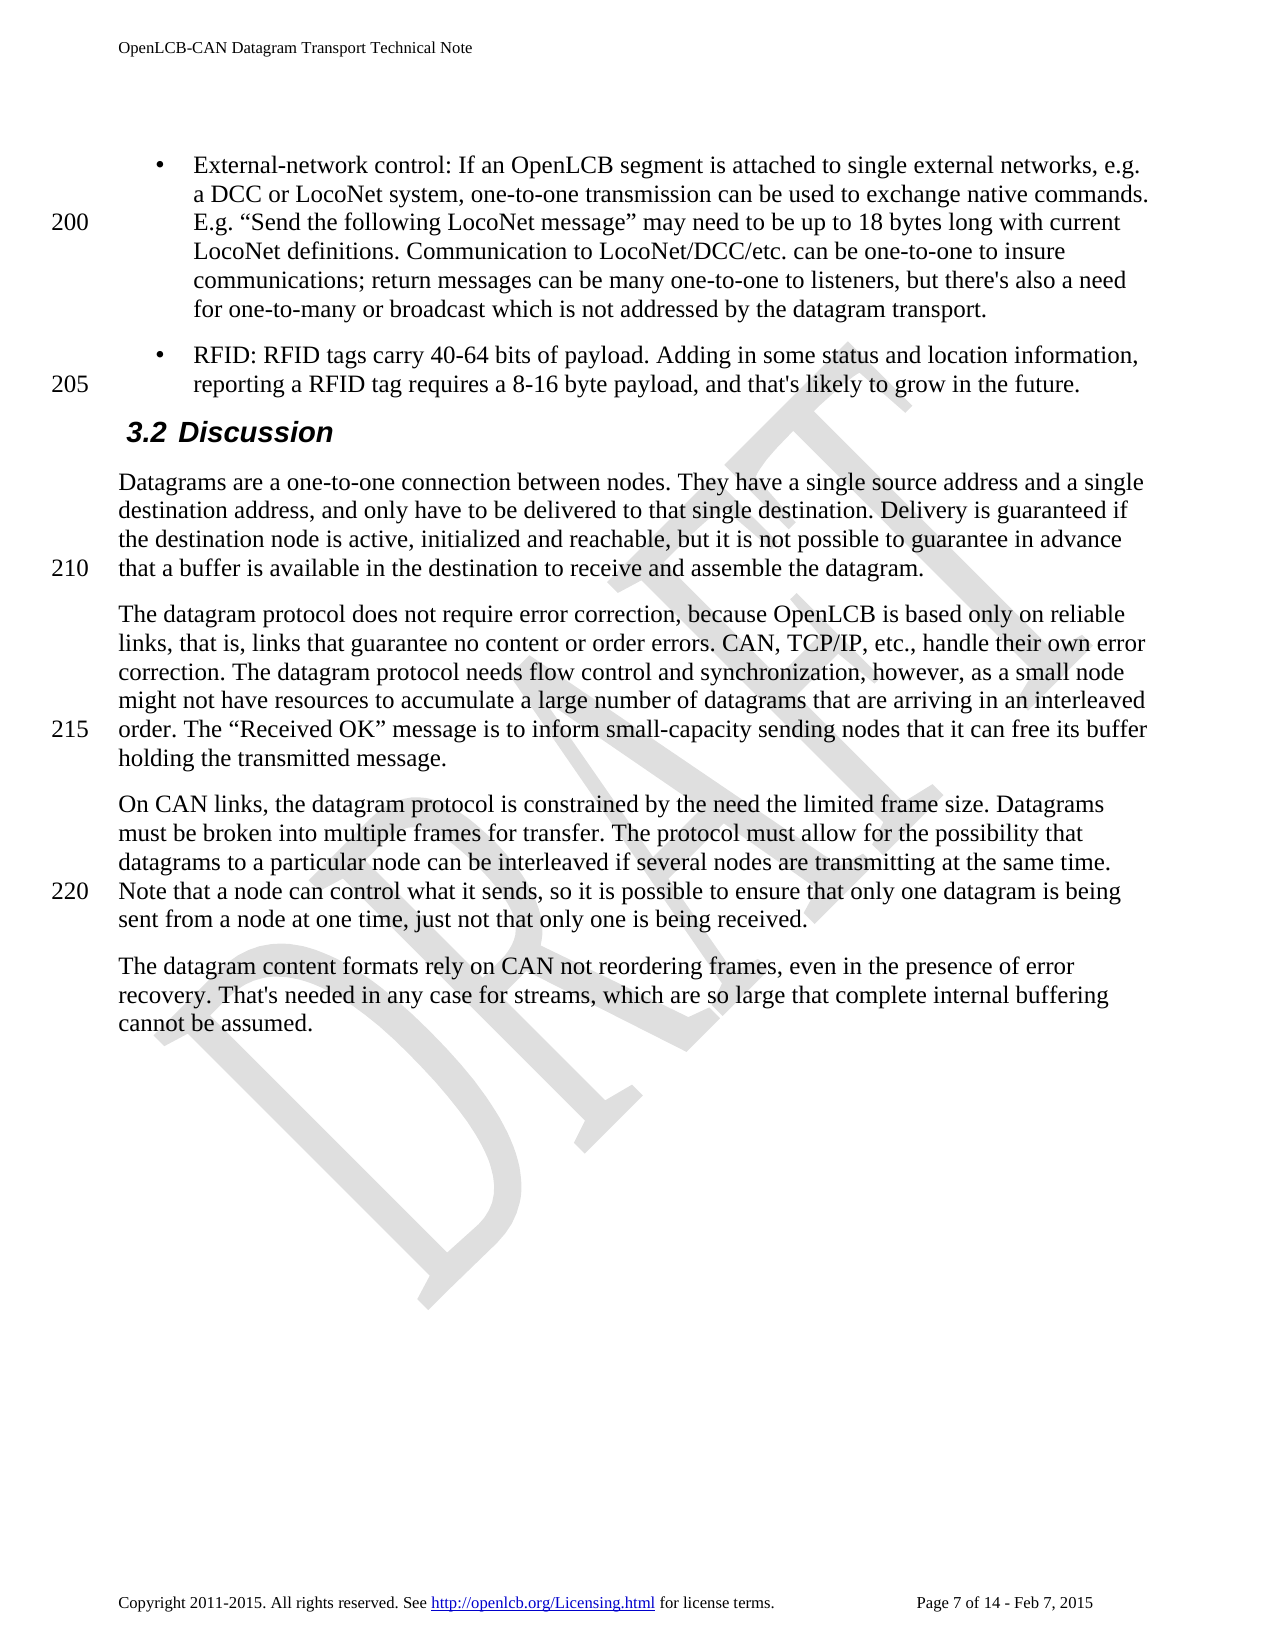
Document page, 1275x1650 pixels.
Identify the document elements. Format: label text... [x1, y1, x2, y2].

text The datagram protocol does not require error correction, because OpenLCB is based only on reliable links, that is, links that guarantee no content or order errors. CAN, TCP/IP, etc., handle their own error correction. The datagram protocol needs flow control and synchronization, however, as a small node might not have resources to accumulate a large number of datagrams that are arriving in an interleaved order. The “Received OK” message is to inform small-capacity sending nodes that it can free its buffer holding the transmitted message. [118, 599, 832, 772]
text The datagram content formats rely on CAN not reordering frames, even in the presence of error recovery. That's needed in any case for streams, which are so large that complete internal buffering cannot be assumed. [322, 951, 500, 1037]
text The datagram protocol does not require error correction, because OpenLCB is based only on reliable links, that is, links that guarantee no content or order errors. CAN, TCP/IP, etc., handle their own error correction. The datagram protocol needs flow control and synchronization, however, as a small node might not have resources to accumulate a large number of datagrams that are arriving in an interleaved order. The “Received OK” message is to inform small-capacity sending nodes that it can free its buffer holding the transmitted message. [798, 599, 1157, 772]
subtitle [777, 432, 810, 449]
list External-network control: If an OpenLCB segment is attached to single external networks, e.g. a DCC or LocoNet system, one-to-one transmission can be used to exchange native commands. E.g. “Send the following LocoNet message” may need to be up to 18 bytes long with current LocoNet definitions. Communication to LocoNet/DCC/etc. can be one-to-one to insure communications; return messages can be many one-to-one to listeners, but there's also a need for one-to-many or broadcast which is not addressed by the datagram transport. [156, 150, 1157, 322]
subtitle Discussion [118, 415, 773, 449]
list RFID: RFID tags carry 40-64 bits of payload. Adding in some status and location information, reporting a RFID tag requires a 8-16 byte payload, and that's likely to grow in the future. [156, 340, 1157, 398]
text The datagram content formats rely on CAN not reordering frames, even in the presence of error recovery. That's needed in any case for streams, which are so large that complete internal buffering cannot be assumed. [555, 951, 1157, 1037]
text On CAN links, the datagram protocol is constrained by the need the limited frame size. Datagrams must be broken into multiple frames for transfer. The protocol must allow for the possibility that datagrams to a particular node can be interleaved if several nodes are transmitting at the same time. Note that a node can control what it sends, so it is possible to ensure that only one datagram is being sent from a node at one time, just not that only one is being received. [118, 789, 686, 933]
text On CAN links, the datagram protocol is constrained by the need the limited frame size. Datagrams must be broken into multiple frames for transfer. The protocol must allow for the possibility that datagrams to a particular node can be interleaved if several nodes are transmitting at the same time. Note that a node can control what it sends, so it is possible to ensure that only one datagram is being sent from a node at one time, just not that only one is being received. [670, 789, 1157, 933]
text Datagrams are a one-to-one connection between nodes. They have a single source address and a single destination address, and only have to be delivered to that single destination. Delivery is guaranteed if the destination node is active, initialized and reachable, but it is not possible to guarantee in advance that a buffer is available in the destination to receive and assemble the datagram. [871, 467, 1157, 582]
text The datagram content formats rely on CAN not reordering frames, even in the presence of error recovery. That's needed in any case for streams, which are so large that complete internal buffering cannot be assumed. [211, 977, 390, 1037]
text The datagram content formats rely on CAN not reordering frames, even in the presence of error recovery. That's needed in any case for streams, which are so large that complete internal buffering cannot be assumed. [118, 951, 244, 1037]
subtitle [819, 415, 1157, 449]
text Datagrams are a one-to-one connection between nodes. They have a single source address and a single destination address, and only have to be delivered to that single destination. Delivery is guaranteed if the destination node is active, initialized and reachable, but it is not possible to guarantee in advance that a buffer is available in the destination to receive and assemble the datagram. [118, 467, 943, 582]
text On CAN links, the datagram protocol is constrained by the need the limited frame size. Datagrams must be broken into multiple frames for transfer. The protocol must allow for the possibility that datagrams to a particular node can be interleaved if several nodes are transmitting at the same time. Note that a node can control what it sends, so it is possible to ensure that only one datagram is being sent from a node at one time, just not that only one is being received. [366, 828, 515, 933]
text The datagram content formats rely on CAN not reordering frames, even in the presence of error recovery. That's needed in any case for streams, which are so large that complete internal buffering cannot be assumed. [503, 972, 655, 1037]
